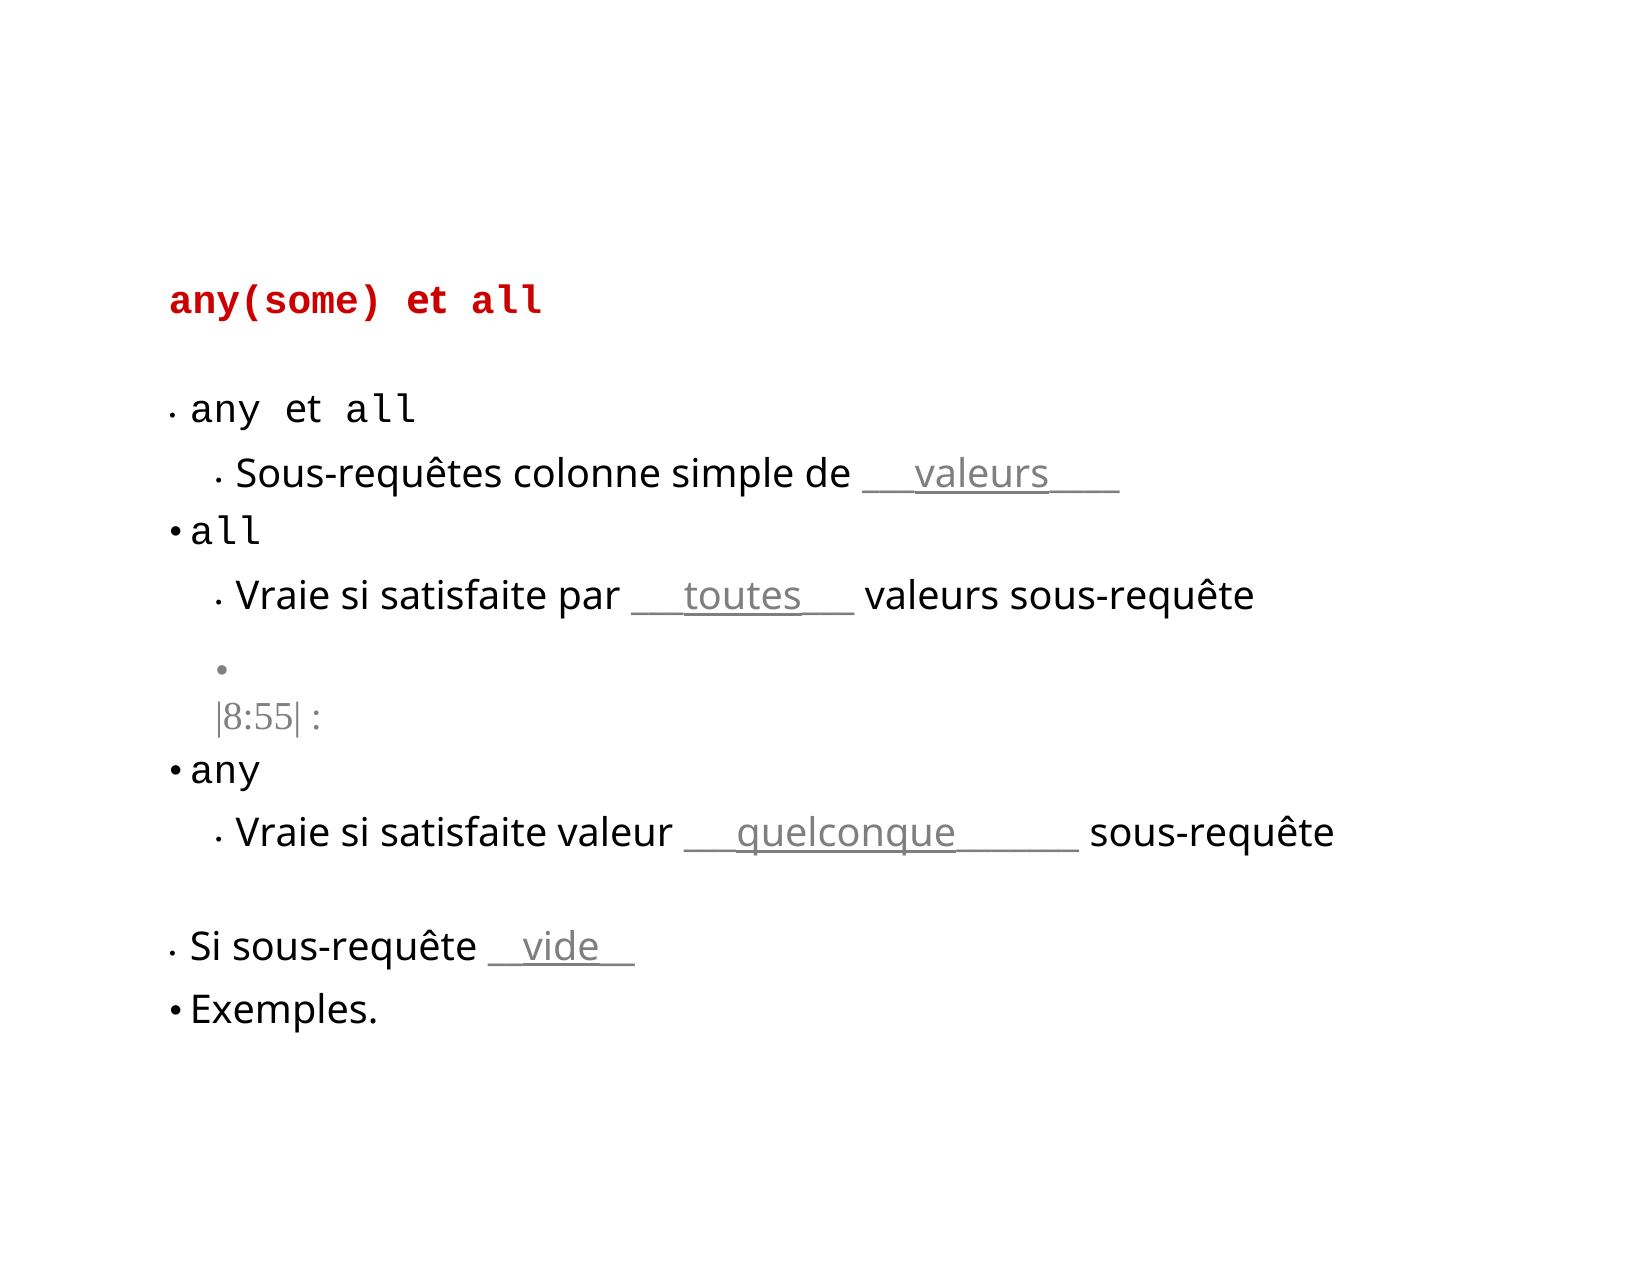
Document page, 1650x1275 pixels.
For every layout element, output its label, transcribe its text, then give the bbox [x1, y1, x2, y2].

list Sous-requêtes colonne simple de ___valeurs____ [215, 445, 1577, 499]
text any(some) et all [169, 271, 1577, 325]
list Exemples. [168, 982, 1577, 1036]
list Vraie si satisfaite par ___toutes___ valeurs sous-requête [215, 567, 1577, 621]
list Si sous-requête __vide__ [168, 918, 1577, 972]
text |8:55| : [215, 692, 1577, 738]
list Vraie si satisfaite valeur ___quelconque_______ sous-requête [215, 804, 1577, 858]
list any [168, 746, 1577, 795]
list any et all [168, 381, 1577, 435]
list all [168, 507, 1577, 556]
